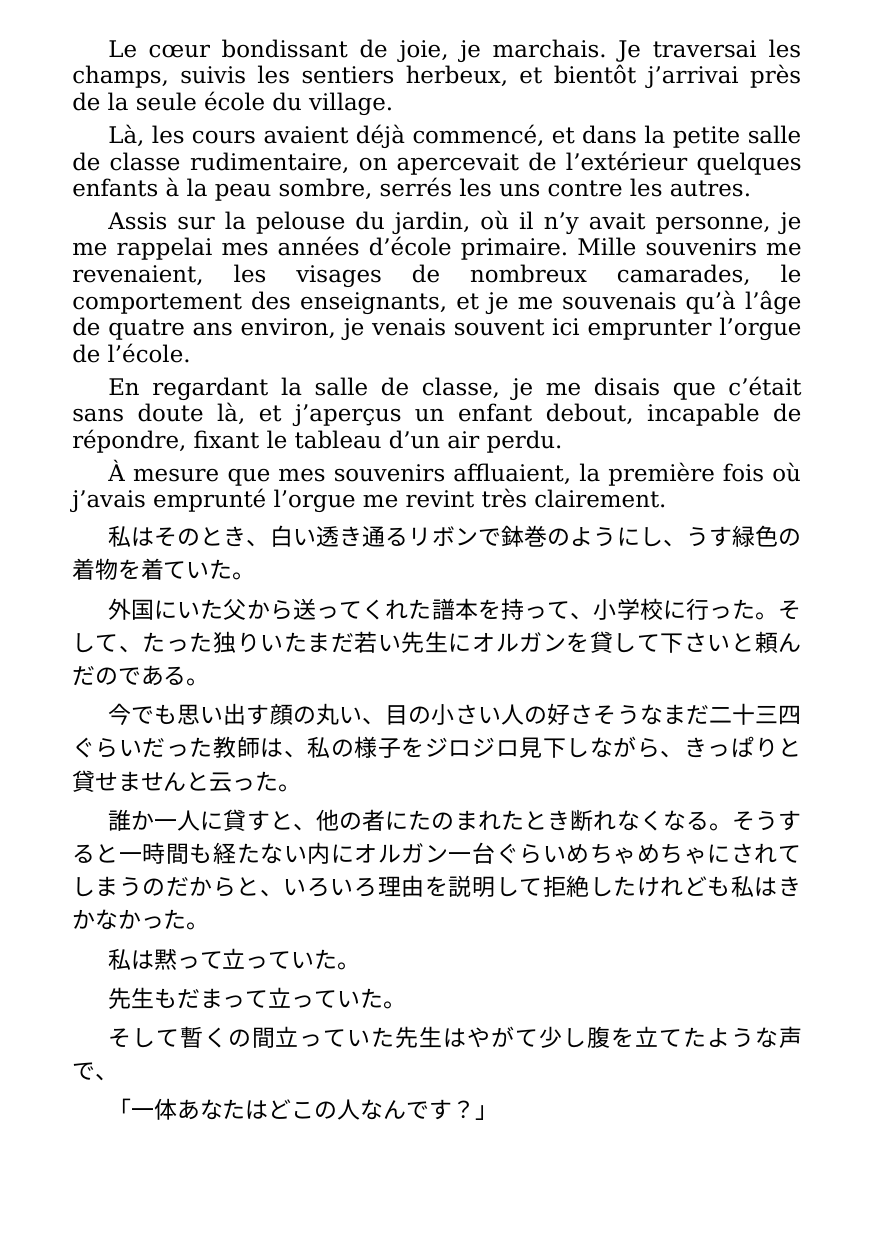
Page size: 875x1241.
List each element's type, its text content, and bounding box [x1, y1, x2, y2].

text Le cœur bondissant de joie, je marchais. Je traversai les champs, suivis les sentiers herbeux, et bientôt j’arrivai près de la seule école du village. [72, 36, 802, 116]
text Là, les cours avaient déjà commencé, et dans la petite salle de classe rudimentaire, on apercevait de l’extérieur quelques enfants à la peau sombre, serrés les uns contre les autres. [72, 122, 802, 202]
text 先生もだまって立っていた。 [72, 981, 802, 1014]
text 今でも思い出す顔の丸い、目の小さい人の好さそうなまだ二十三四ぐらいだった教師は、私の様子をジロジロ見下しながら、きっぱりと貸せませんと云った。 [72, 697, 802, 797]
text 私はそのとき、白い透き通るリボンで鉢巻のようにし、うす緑色の着物を着ていた。 [72, 519, 802, 586]
text En regardant la salle de classe, je me disais que c’était sans doute là, et j’aperçus un enfant debout, incapable de répondre, fixant le tableau d’un air perdu. [72, 374, 802, 454]
text 私は黙って立っていた。 [72, 942, 802, 975]
text À mesure que mes souvenirs affluaient, la première fois où j’avais emprunté l’orgue me revint très clairement. [72, 460, 802, 513]
text Assis sur la pelouse du jardin, où il n’y avait personne, je me rappelai mes années d’école primaire. Mille souvenirs me revenaient, les visages de nombreux camarades, le comportement des enseignants, et je me souvenais qu’à l’âge de quatre ans environ, je venais souvent ici emprunter l’orgue de l’école. [72, 208, 802, 368]
text 外国にいた父から送ってくれた譜本を持って、小学校に行った。そして、たった独りいたまだ若い先生にオルガンを貸して下さいと頼んだのである。 [72, 591, 802, 691]
text 誰か一人に貸すと、他の者にたのまれたとき断れなくなる。そうすると一時間も経たない内にオルガン一台ぐらいめちゃめちゃにされてしまうのだからと、いろいろ理由を説明して拒絶したけれども私はきかなかった。 [72, 803, 802, 936]
text そして暫くの間立っていた先生はやがて少し腹を立てたような声で、 [72, 1020, 802, 1086]
text 「一体あなたはどこの人なんです？」 [72, 1092, 802, 1126]
